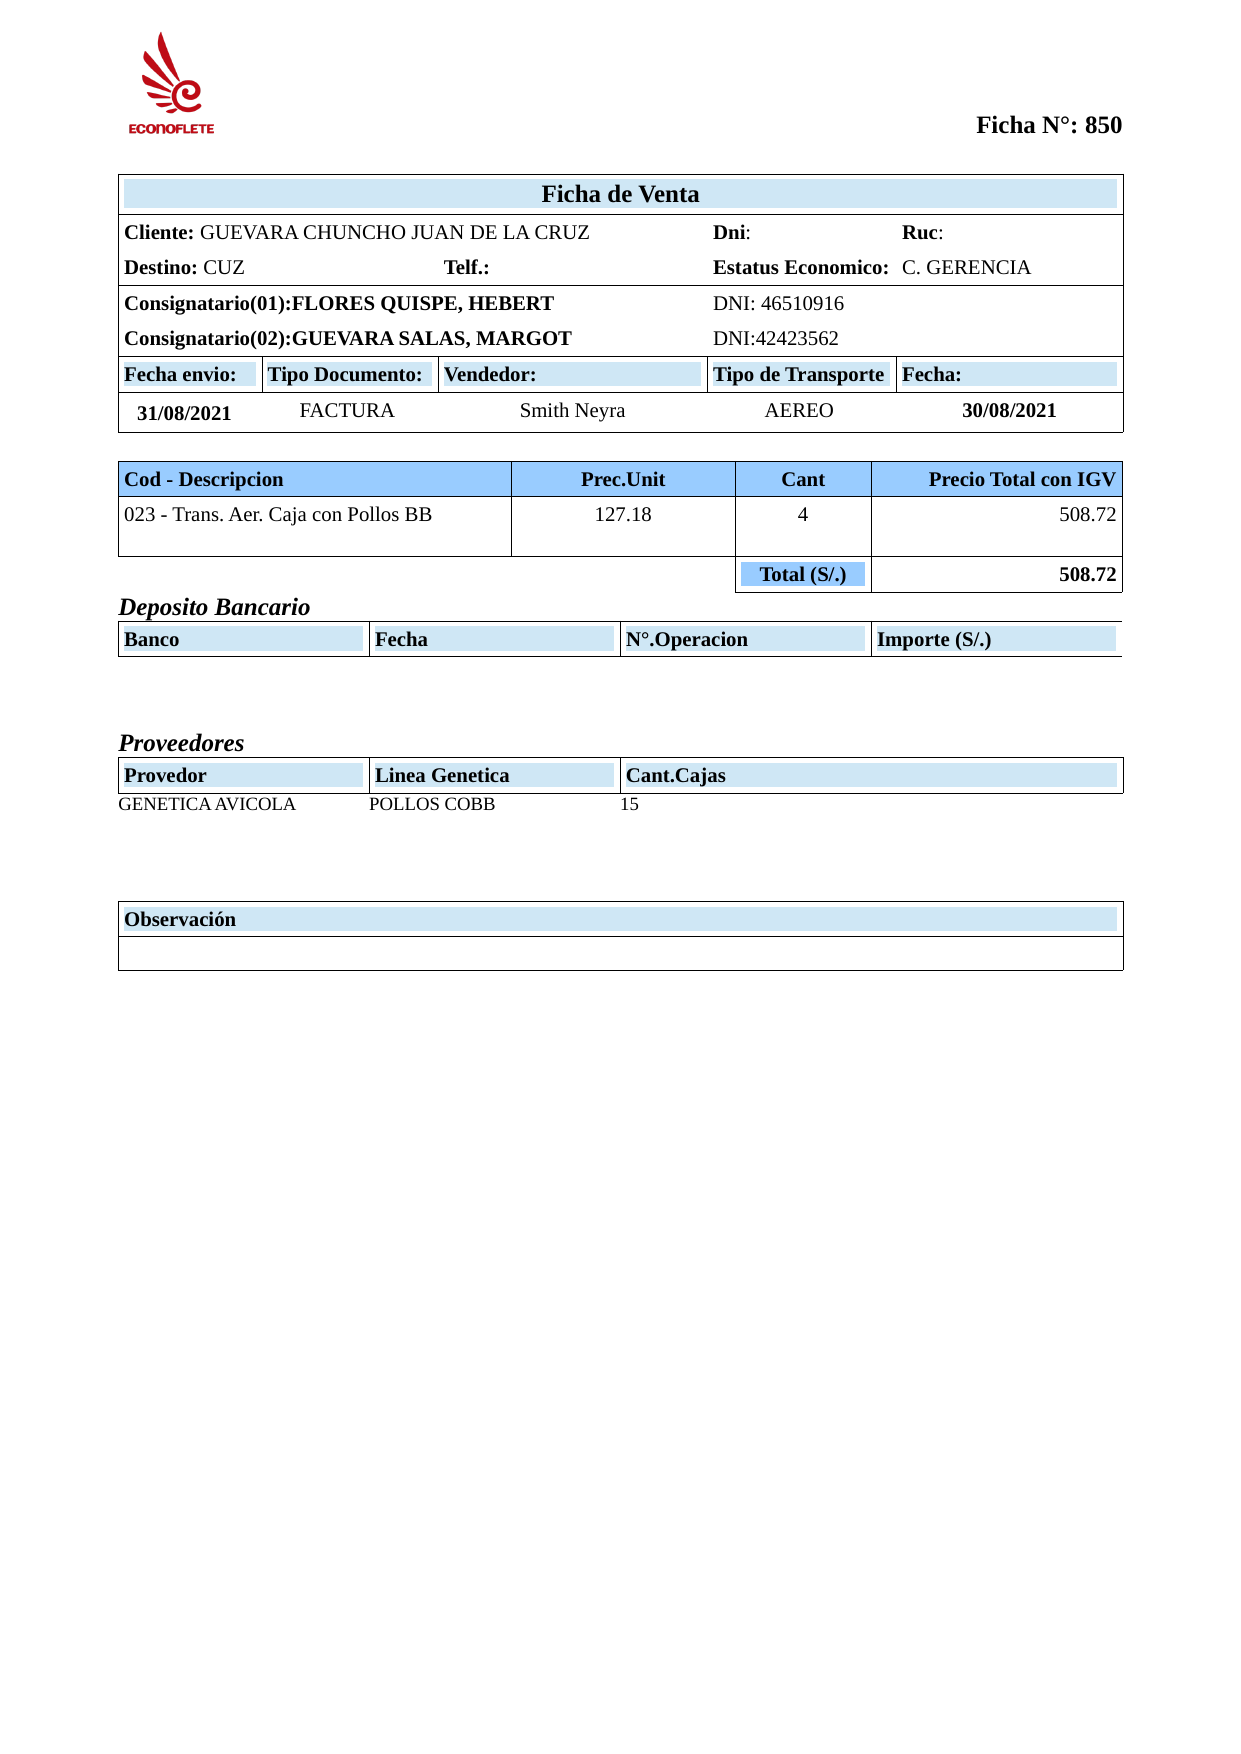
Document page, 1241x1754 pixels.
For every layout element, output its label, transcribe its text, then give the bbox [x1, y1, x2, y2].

table_cell Fecha: [897, 357, 1123, 392]
table_cell 4 [736, 497, 871, 556]
table_cell [118, 557, 511, 592]
table_cell 15 [620, 794, 1123, 814]
table_header Fecha [370, 622, 620, 656]
table_cell [620, 705, 871, 728]
table_cell 023 - Trans. Aer. Caja con Pollos BB [119, 497, 511, 556]
table_cell [118, 815, 369, 836]
table_header Banco [119, 622, 369, 656]
table_header Ficha de Venta [119, 175, 1123, 214]
table_cell Dni: [707, 215, 896, 249]
table_header Observación [119, 902, 1123, 936]
table_cell [369, 858, 620, 879]
table_cell AEREO [707, 393, 896, 432]
table_header N°.Operacion [621, 622, 871, 656]
text Deposito Bancario [118, 592, 1122, 621]
table_cell [118, 836, 369, 858]
table_cell [119, 937, 1123, 969]
table_cell Fecha envio: [119, 357, 262, 392]
table_header Precio Total con IGV [872, 462, 1122, 496]
table_cell [118, 680, 369, 704]
table_cell FACTURA [262, 393, 438, 432]
picture [118, 31, 225, 134]
table_cell C. GERENCIA [896, 249, 1123, 285]
table_header Linea Genetica [370, 758, 620, 793]
table_cell Tipo Documento: [263, 357, 438, 392]
table_cell Estatus Economico: [707, 249, 896, 285]
text Proveedores [118, 728, 1122, 757]
table_cell DNI: 46510916 [707, 286, 1123, 321]
table_cell [369, 657, 620, 680]
table_header Provedor [119, 758, 369, 793]
table_header Importe (S/.) [872, 622, 1122, 656]
table_cell [871, 680, 1122, 704]
table_cell 31/08/2021 [119, 393, 262, 432]
table_cell Destino: CUZ [119, 249, 438, 285]
table_cell 508.72 [872, 557, 1122, 592]
table_cell Consignatario(01):FLORES QUISPE, HEBERT [119, 286, 707, 321]
table_cell 508.72 [872, 497, 1122, 556]
table_cell Tipo de Transporte [708, 357, 896, 392]
table_cell 30/08/2021 [896, 393, 1123, 432]
table_cell [620, 680, 871, 704]
table_cell 127.18 [512, 497, 735, 556]
table_cell [369, 705, 620, 728]
table_cell [871, 705, 1122, 728]
table_cell [369, 836, 620, 858]
table_cell [118, 858, 369, 879]
table_cell [620, 836, 1123, 858]
table_cell [118, 705, 369, 728]
table_cell [871, 657, 1122, 680]
table_header Cod - Descripcion [119, 462, 511, 496]
table_cell Cliente: GUEVARA CHUNCHO JUAN DE LA CRUZ [119, 215, 707, 249]
table_header Cant.Cajas [621, 758, 1123, 793]
table_cell DNI:42423562 [707, 321, 1123, 356]
table_cell Vendedor: [439, 357, 707, 392]
table_cell [369, 815, 620, 836]
table_cell [369, 680, 620, 704]
table_cell GENETICA AVICOLA [118, 794, 369, 814]
table_cell Ruc: [896, 215, 1123, 249]
table_cell Smith Neyra [438, 393, 707, 432]
table_cell Total (S/.) [736, 557, 871, 592]
table_cell [620, 815, 1123, 836]
table_cell [620, 879, 1123, 901]
table_cell Consignatario(02):GUEVARA SALAS, MARGOT [119, 321, 707, 356]
table_cell [118, 879, 369, 901]
table_cell [118, 657, 369, 680]
table_cell POLLOS COBB [369, 794, 620, 814]
table_cell [511, 557, 735, 592]
table_cell Telf.: [438, 249, 707, 285]
table_cell [369, 879, 620, 901]
table_header Cant [736, 462, 871, 496]
table_cell [620, 858, 1123, 879]
table_cell [620, 657, 871, 680]
table_header Prec.Unit [512, 462, 735, 496]
